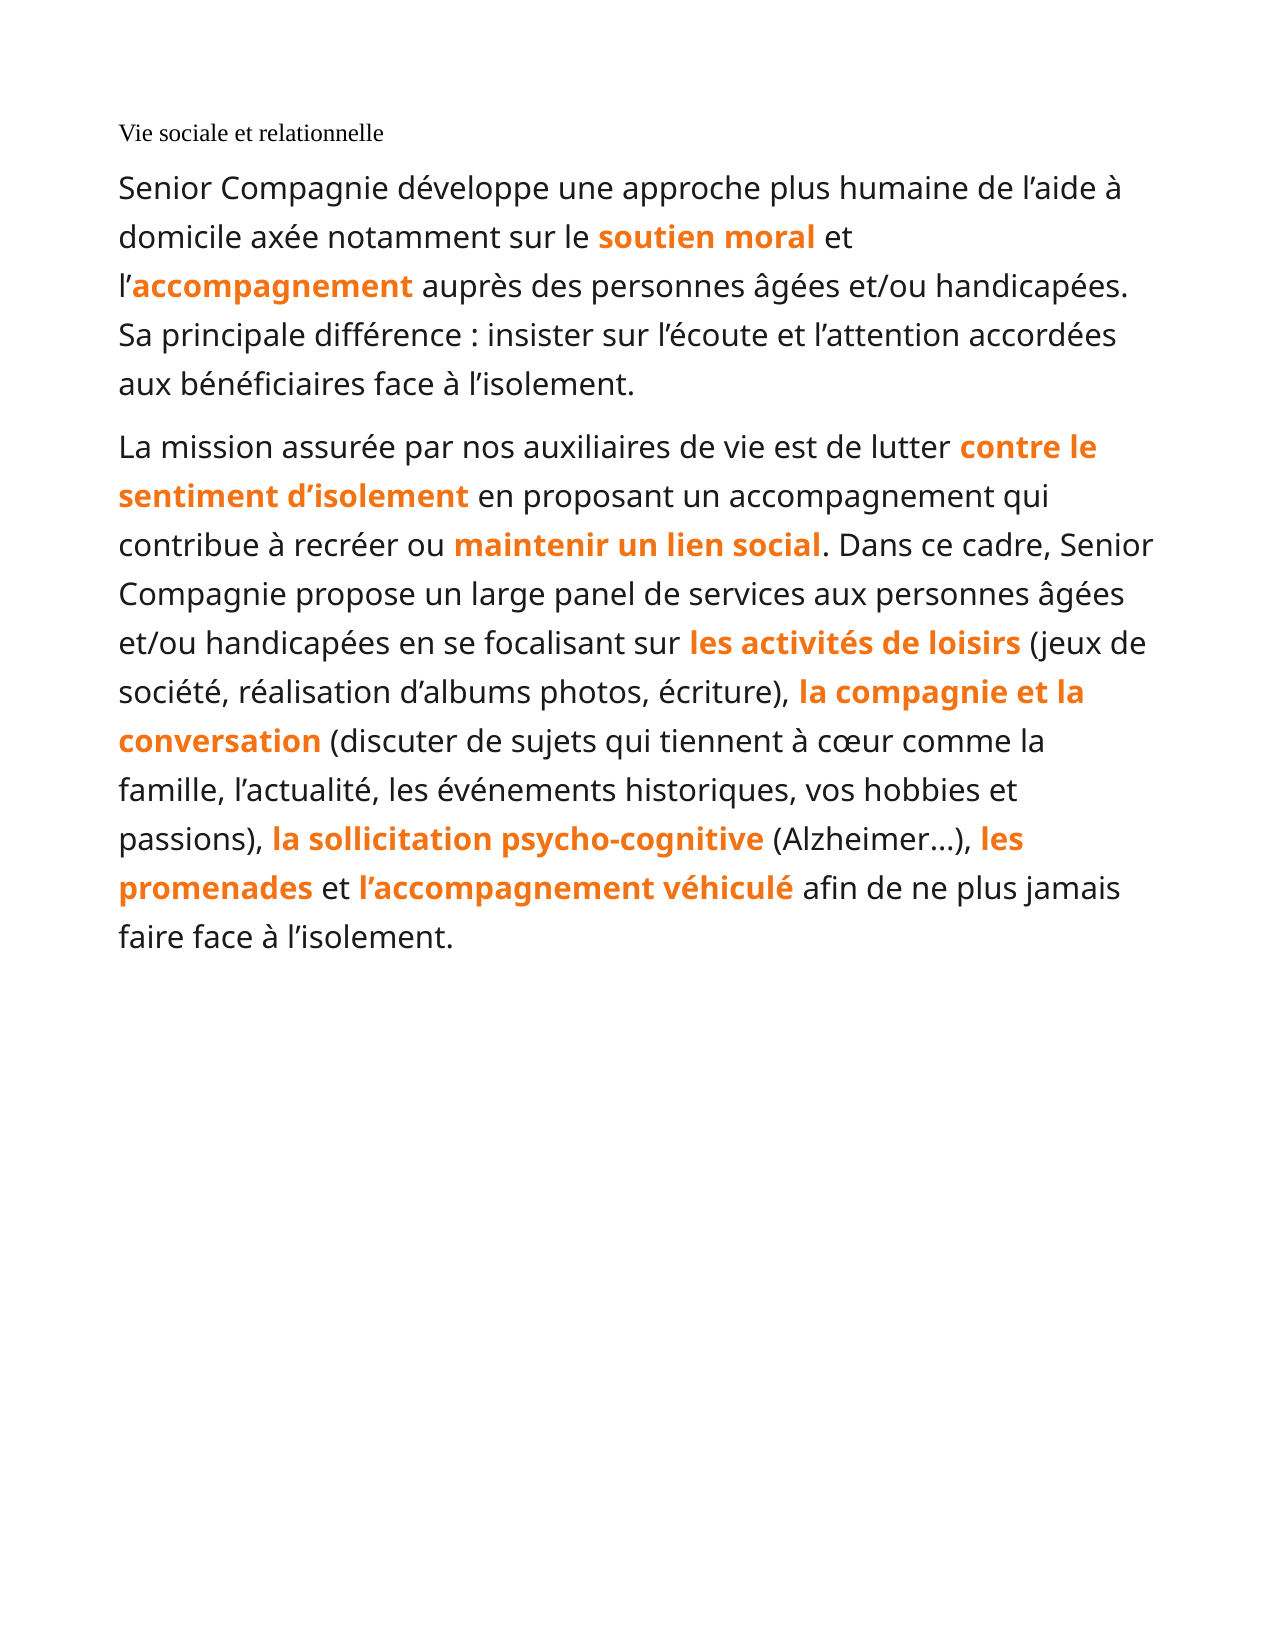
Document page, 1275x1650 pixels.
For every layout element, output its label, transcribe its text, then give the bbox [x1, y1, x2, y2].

text Vie sociale et relationnelle [118, 118, 1157, 147]
text Senior Compagnie développe une approche plus humaine de l’aide à domicile axée notamment sur le soutien moral et l’accompagnement auprès des personnes âgées et/ou handicapées. Sa principale différence : insister sur l’écoute et l’attention accordées aux bénéficiaires face à l’isolement. [118, 166, 1157, 404]
text La mission assurée par nos auxiliaires de vie est de lutter contre le sentiment d’isolement en proposant un accompagnement qui contribue à recréer ou maintenir un lien social. Dans ce cadre, Senior Compagnie propose un large panel de services aux personnes âgées et/ou handicapées en se focalisant sur les activités de loisirs (jeux de société, réalisation d’albums photos, écriture), la compagnie et la conversation (discuter de sujets qui tiennent à cœur comme la famille, l’actualité, les événements historiques, vos hobbies et passions), la sollicitation psycho-cognitive (Alzheimer…), les promenades et l’accompagnement véhiculé afin de ne plus jamais faire face à l’isolement. [118, 425, 1157, 957]
